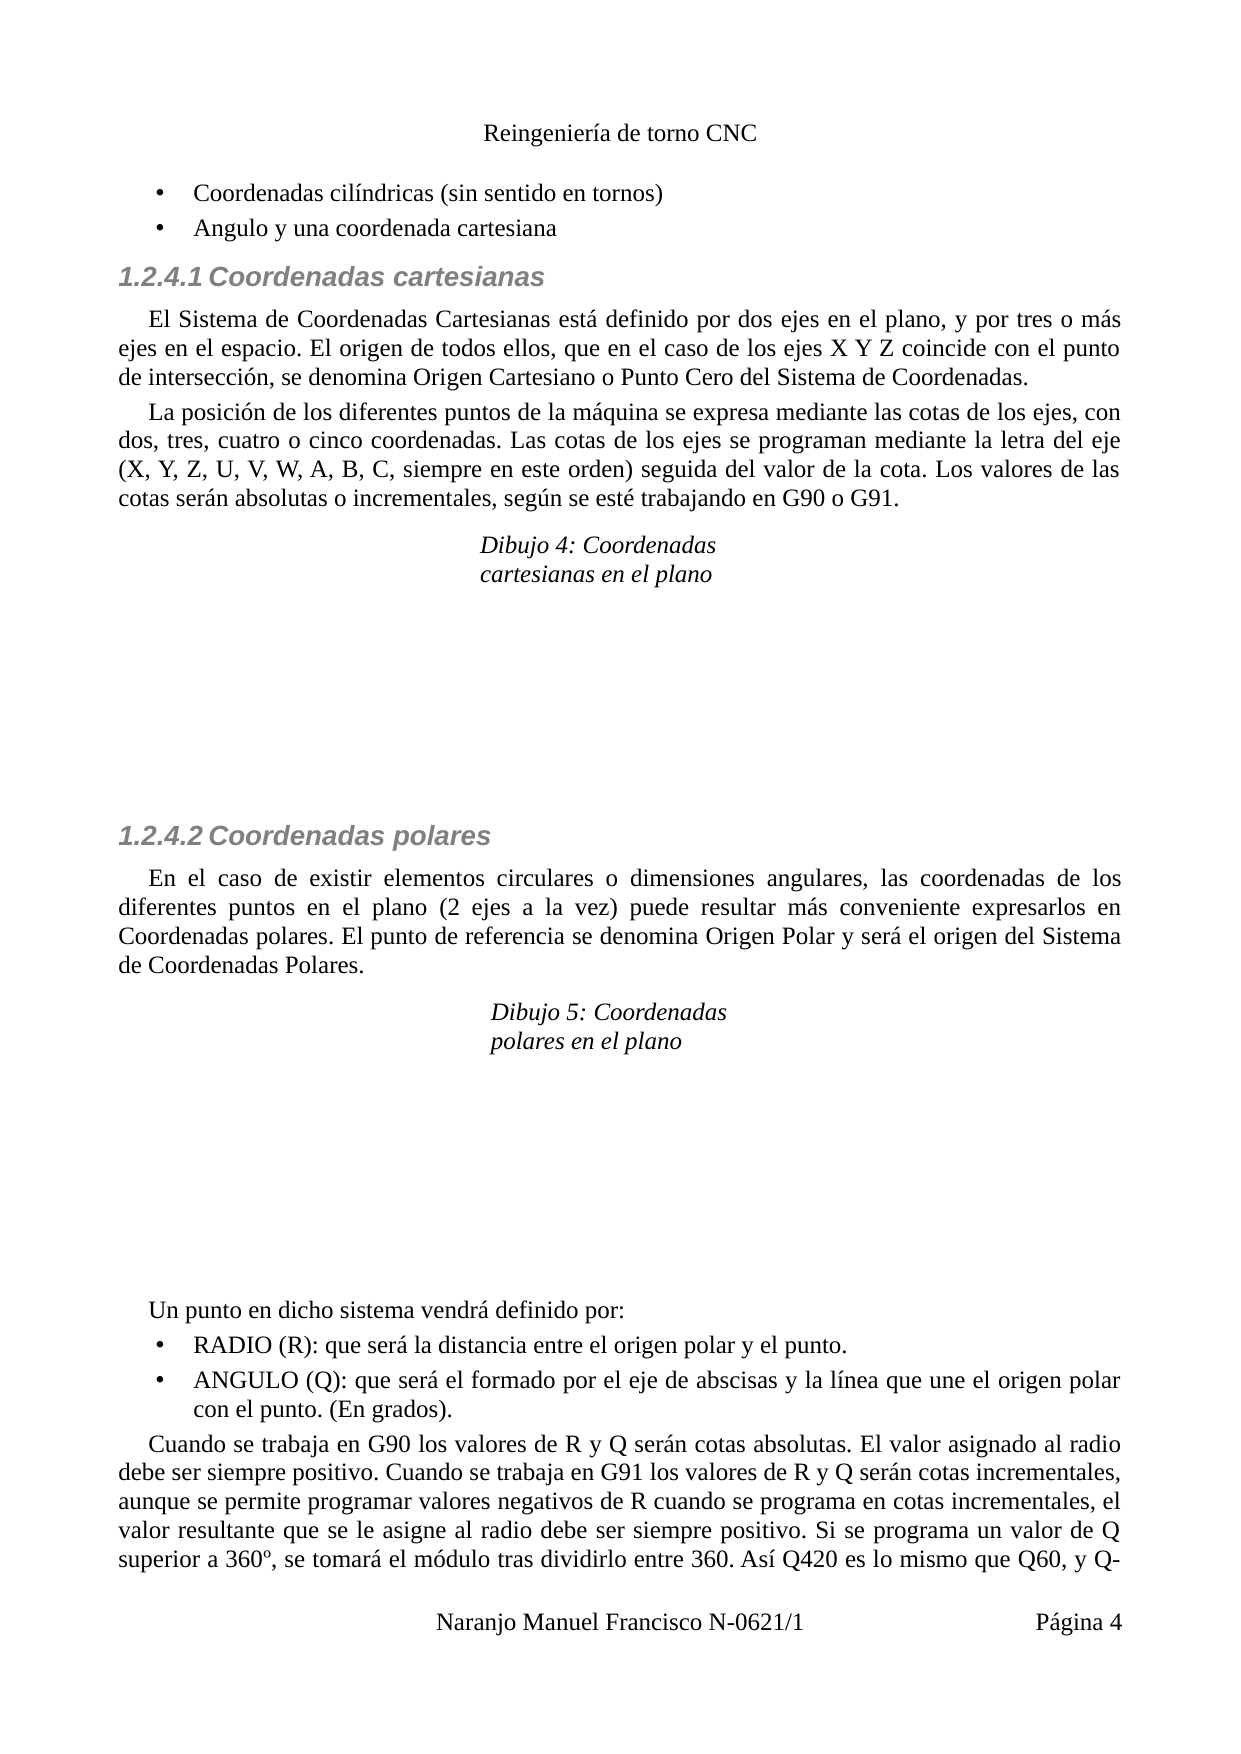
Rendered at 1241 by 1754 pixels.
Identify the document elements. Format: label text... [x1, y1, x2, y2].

subtitle Coordenadas polares [118, 819, 1122, 851]
text En el caso de existir elementos circulares o dimensiones angulares, las coordenadas de los diferentes puntos en el plano (2 ejes a la vez) puede resultar más conveniente expresarlos en Coordenadas polares. El punto de referencia se denomina Origen Polar y será el origen del Sistema de Coordenadas Polares. [118, 863, 1122, 978]
subtitle Coordenadas cartesianas [118, 260, 1122, 292]
text Dibujo 4: Coordenadas cartesianas en el plano [480, 530, 761, 588]
list Coordenadas cilíndricas (sin sentido en tornos) [156, 178, 1122, 207]
text Cuando se trabaja en G90 los valores de R y Q serán cotas absolutas. El valor asignado al radio debe ser siempre positivo. Cuando se trabaja en G91 los valores de R y Q serán cotas incrementales, aunque se permite programar valores negativos de R cuando se programa en cotas incrementales, el valor resultante que se le asigne al radio debe ser siempre positivo. Si se programa un valor de Q superior a 360º, se tomará el módulo tras dividirlo entre 360. Así Q420 es lo mismo que Q60, y Q- [118, 1429, 1122, 1572]
text La posición de los diferentes puntos de la máquina se expresa mediante las cotas de los ejes, con dos, tres, cuatro o cinco coordenadas. Las cotas de los ejes se programan mediante la letra del eje (X, Y, Z, U, V, W, A, B, C, siempre en este orden) seguida del valor de la cota. Los valores de las cotas serán absolutas o incrementales, según se esté trabajando en G90 o G91. [118, 397, 1122, 512]
list RADIO (R): que será la distancia entre el origen polar y el punto. [156, 1330, 1122, 1359]
list ANGULO (Q): que será el formado por el eje de abscisas y la línea que une el origen polar con el punto. (En grados). [156, 1365, 1122, 1423]
text Dibujo 5: Coordenadas polares en el plano [491, 997, 780, 1054]
text Un punto en dicho sistema vendrá definido por: [118, 1296, 1122, 1324]
list Angulo y una coordenada cartesiana [156, 213, 1122, 242]
text El Sistema de Coordenadas Cartesianas está definido por dos ejes en el plano, y por tres o más ejes en el espacio. El origen de todos ellos, que en el caso de los ejes X Y Z coincide con el punto de intersección, se denomina Origen Cartesiano o Punto Cero del Sistema de Coordenadas. [118, 304, 1122, 391]
